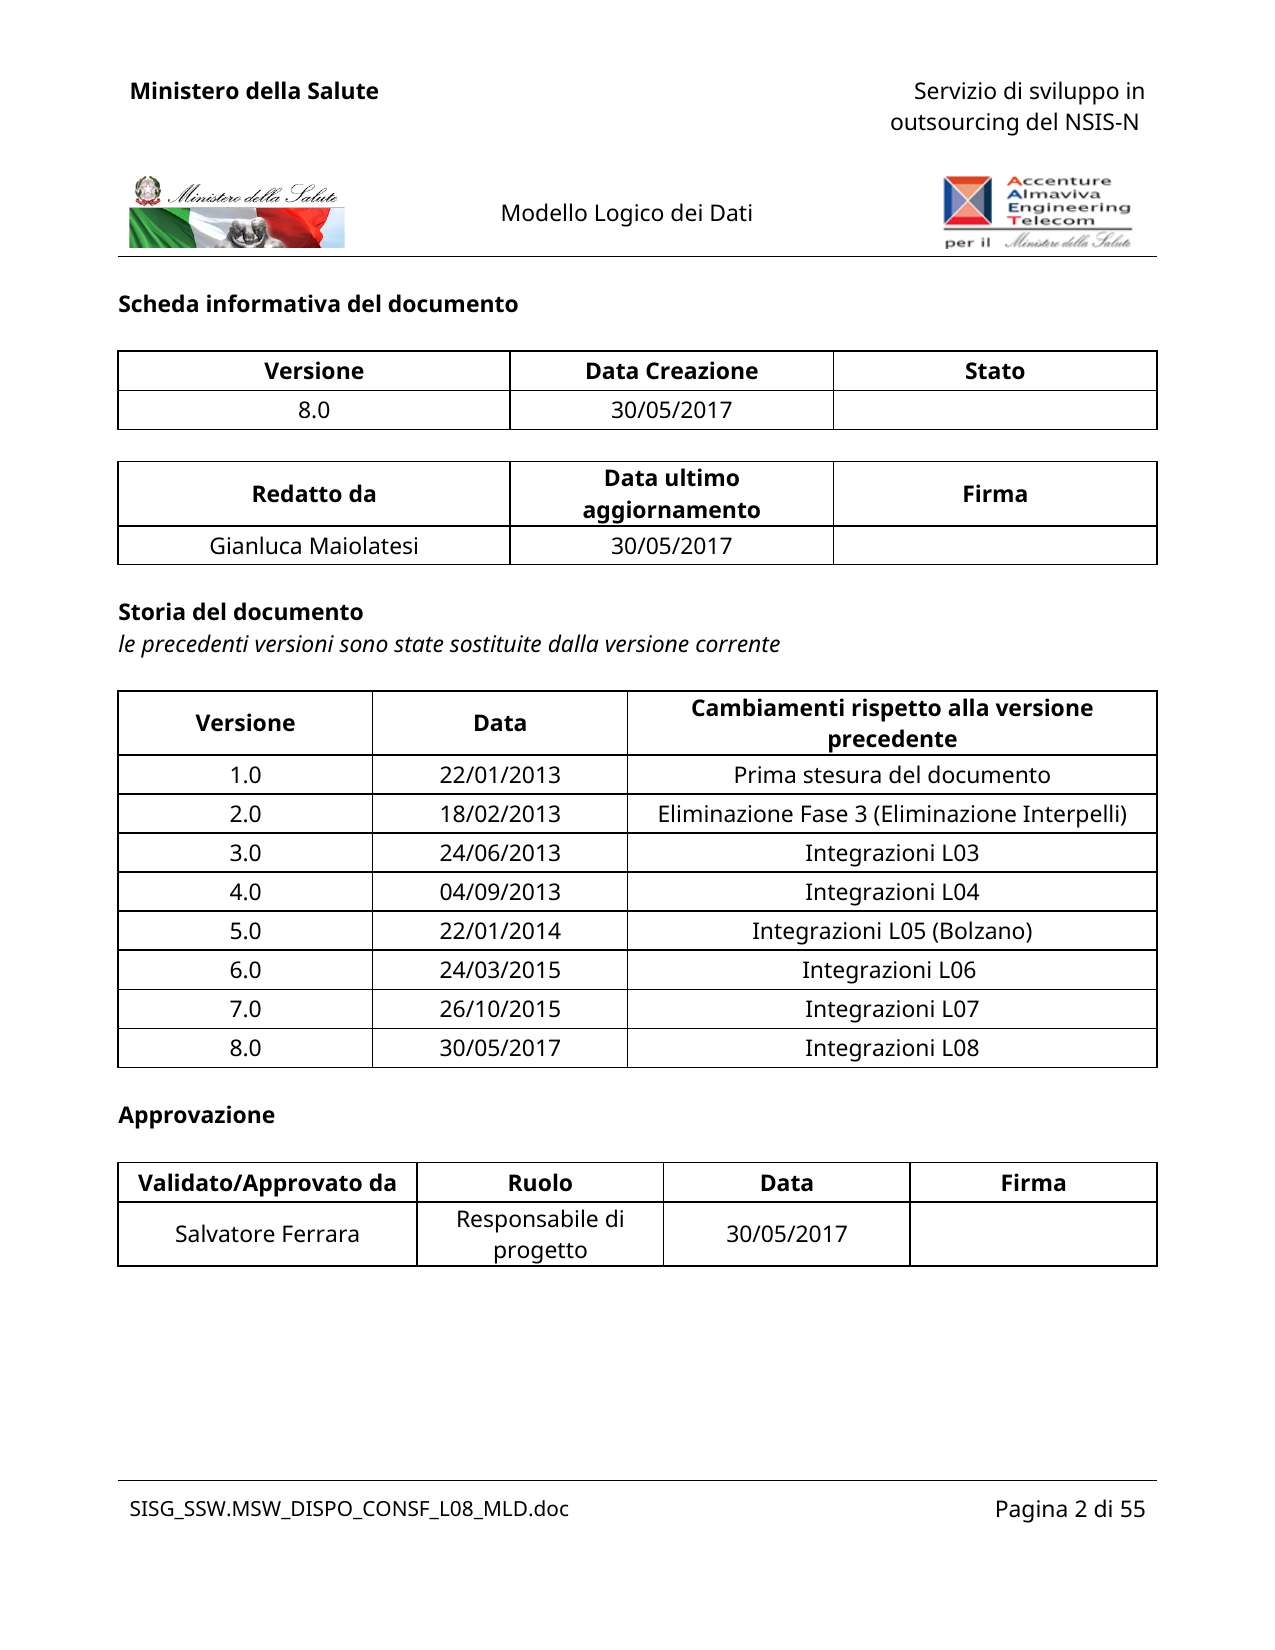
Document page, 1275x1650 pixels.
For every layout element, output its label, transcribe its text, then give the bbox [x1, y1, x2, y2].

table_cell Integrazioni L07 [628, 990, 1156, 1027]
table_cell 04/09/2013 [373, 873, 627, 910]
table_cell 30/05/2017 [664, 1203, 909, 1265]
table_cell [911, 1203, 1156, 1265]
table_header Validato/Approvato da [119, 1163, 416, 1201]
table_header Data Creazione [511, 352, 833, 389]
table_cell 8.0 [119, 1029, 372, 1067]
table_cell 26/10/2015 [373, 990, 627, 1027]
text le precedenti versioni sono state sostituite dalla versione corrente [118, 627, 1157, 659]
table_cell 1.0 [119, 756, 372, 793]
table_cell Integrazioni L08 [628, 1029, 1156, 1067]
table_cell 30/05/2017 [511, 391, 833, 428]
table_cell Integrazioni L04 [628, 873, 1156, 910]
table_header Versione [119, 352, 509, 389]
table_cell 3.0 [119, 834, 372, 871]
table_header Firma [834, 462, 1156, 525]
table_cell Salvatore Ferrara [119, 1203, 416, 1265]
table_cell Integrazioni L06 [628, 951, 1156, 988]
table_header Data [373, 692, 627, 754]
table_cell 24/03/2015 [373, 951, 627, 988]
text Storia del documento [118, 596, 1157, 627]
table_cell [834, 391, 1156, 428]
table_cell Integrazioni L03 [628, 834, 1156, 871]
table_cell 24/06/2013 [373, 834, 627, 871]
table_cell Gianluca Maiolatesi [119, 527, 509, 564]
table_header Data [664, 1163, 909, 1201]
table_cell 5.0 [119, 912, 372, 949]
table_cell 30/05/2017 [511, 527, 833, 564]
table_cell 6.0 [119, 951, 372, 988]
table_cell Eliminazione Fase 3 (Eliminazione Interpelli) [628, 795, 1156, 832]
table_header Ruolo [418, 1163, 663, 1201]
table_header Redatto da [119, 462, 509, 525]
table_header Cambiamenti rispetto alla versione precedente [628, 692, 1156, 754]
table_cell 8.0 [119, 391, 509, 428]
table_header Versione [119, 692, 372, 754]
table_header Firma [911, 1163, 1156, 1201]
table_cell 7.0 [119, 990, 372, 1027]
table_header Stato [834, 352, 1156, 389]
table_cell 22/01/2013 [373, 756, 627, 793]
text Scheda informativa del documento [118, 288, 1157, 319]
table_cell [834, 527, 1156, 564]
table_cell Prima stesura del documento [628, 756, 1156, 793]
table_cell Responsabile di progetto [418, 1203, 663, 1265]
table_cell 2.0 [119, 795, 372, 832]
text Approvazione [118, 1099, 1157, 1131]
table_cell 18/02/2013 [373, 795, 627, 832]
table_header Data ultimo aggiornamento [511, 462, 833, 525]
table_cell Integrazioni L05 (Bolzano) [628, 912, 1156, 949]
table_cell 22/01/2014 [373, 912, 627, 949]
table_cell 30/05/2017 [373, 1029, 627, 1067]
table_cell 4.0 [119, 873, 372, 910]
